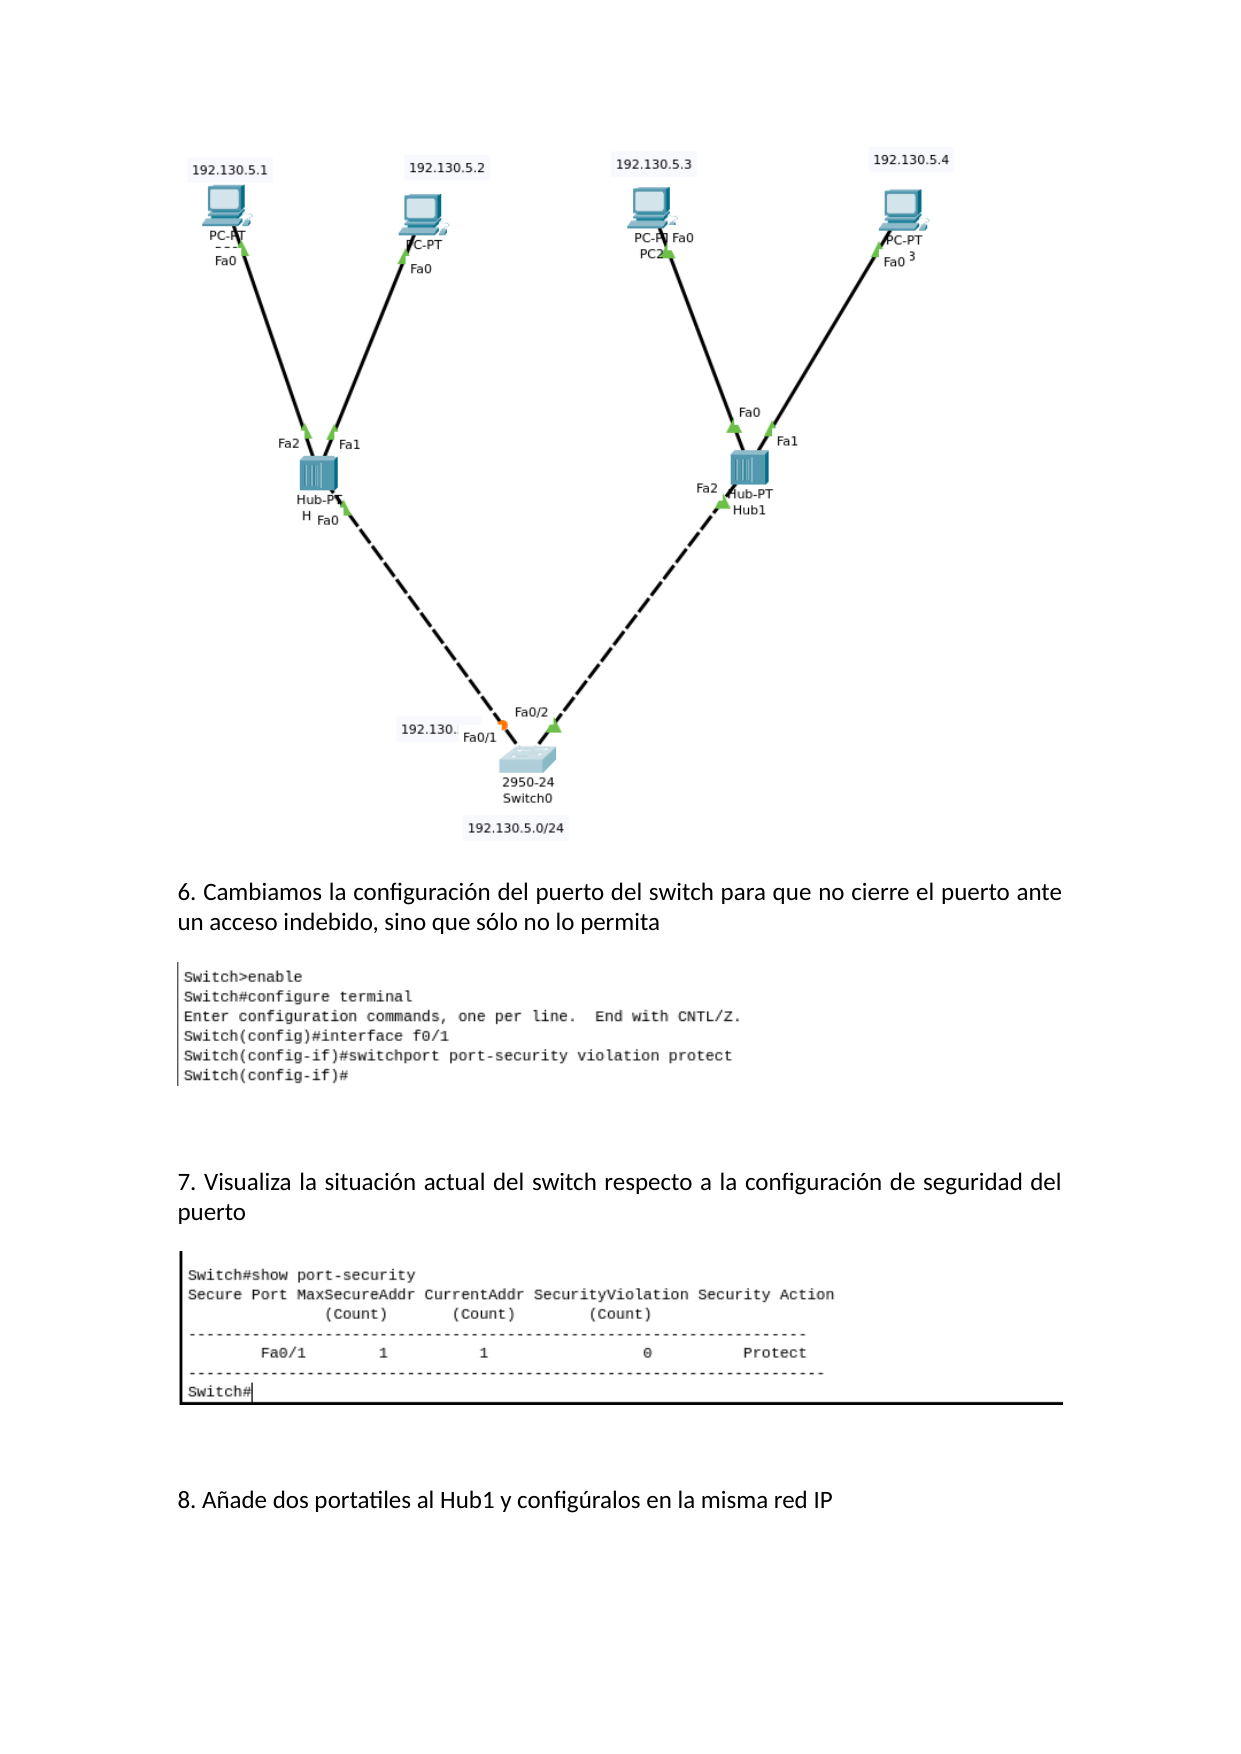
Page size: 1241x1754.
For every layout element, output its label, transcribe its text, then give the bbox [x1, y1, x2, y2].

picture [177, 962, 1063, 1086]
picture [177, 147, 1063, 851]
text 8. Añade dos portatiles al Hub1 y configúralos en la misma red IP [177, 1484, 1063, 1514]
text 7. Visualiza la situación actual del switch respecto a la configuración de seguridad del puerto [177, 1166, 1063, 1227]
text 6. Cambiamos la configuración del puerto del switch para que no cierre el puerto ante un acceso indebido, sino que sólo no lo permita [177, 876, 1063, 937]
picture [177, 1251, 1063, 1405]
